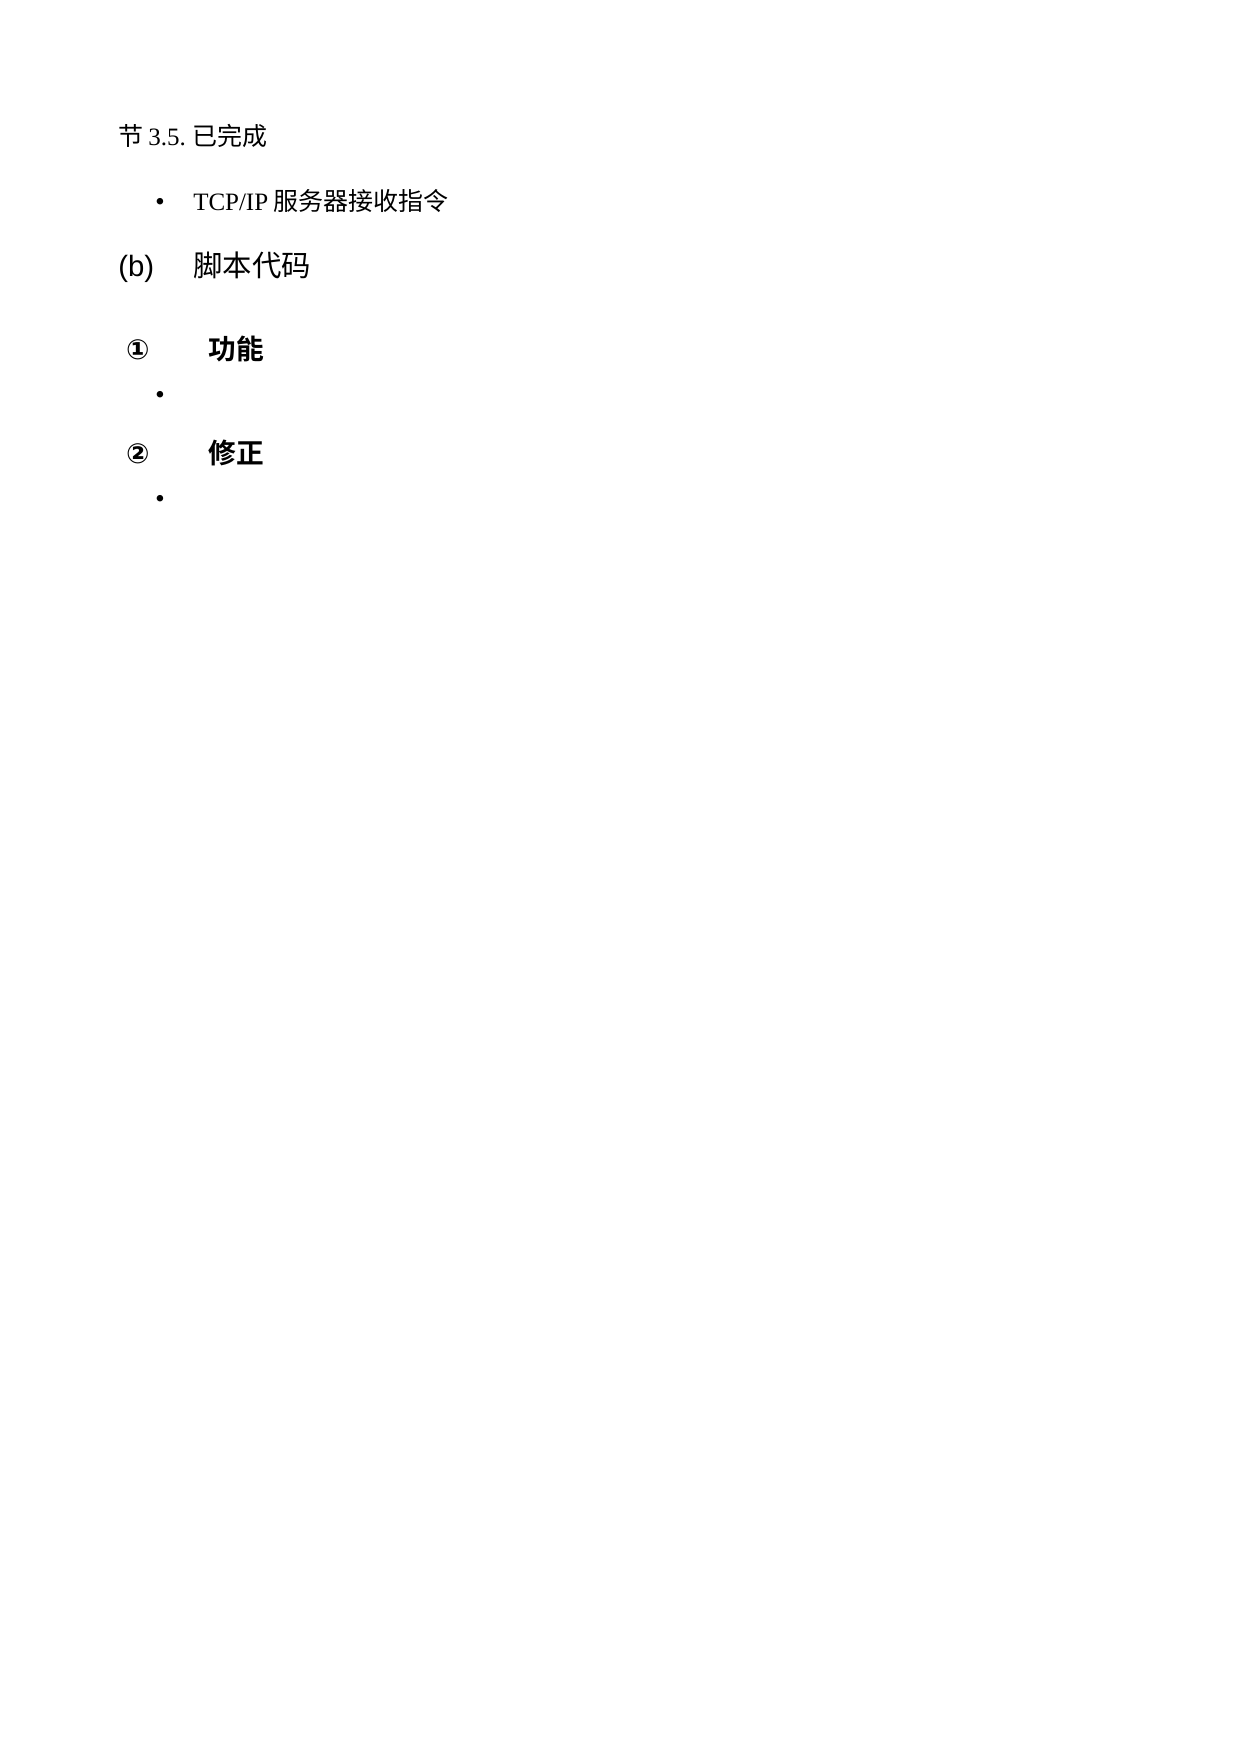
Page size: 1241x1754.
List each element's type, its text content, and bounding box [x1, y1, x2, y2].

subtitle 脚本代码 [118, 245, 1122, 285]
list TCP/IP服务器接收指令 [156, 182, 1122, 218]
subtitle 功能 [118, 330, 1122, 368]
subtitle 修正 [118, 434, 1122, 472]
